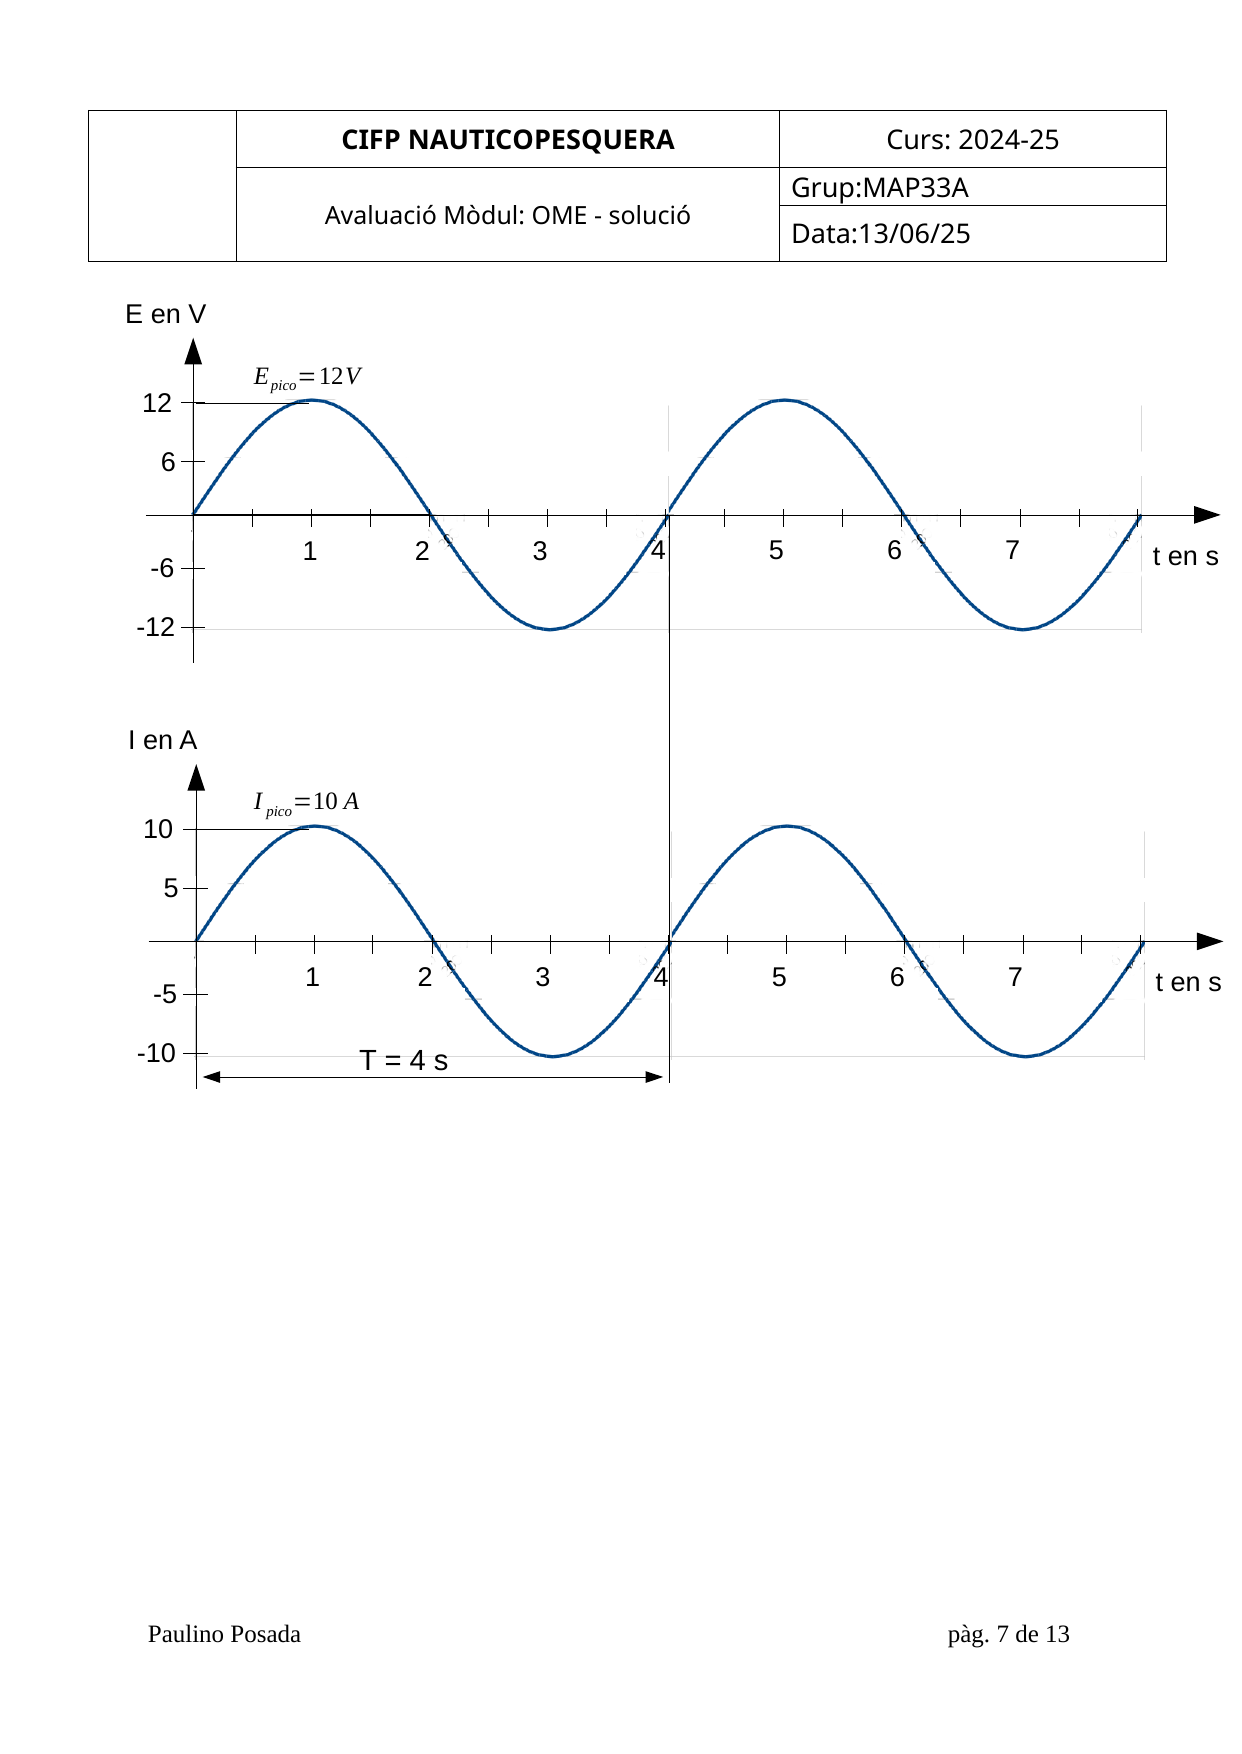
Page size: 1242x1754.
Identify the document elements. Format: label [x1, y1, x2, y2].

picture [194, 516, 669, 633]
picture [670, 822, 1145, 941]
picture [670, 516, 1142, 633]
picture [194, 396, 1142, 515]
picture [670, 942, 1145, 1060]
picture [197, 822, 669, 941]
picture [197, 942, 669, 1060]
